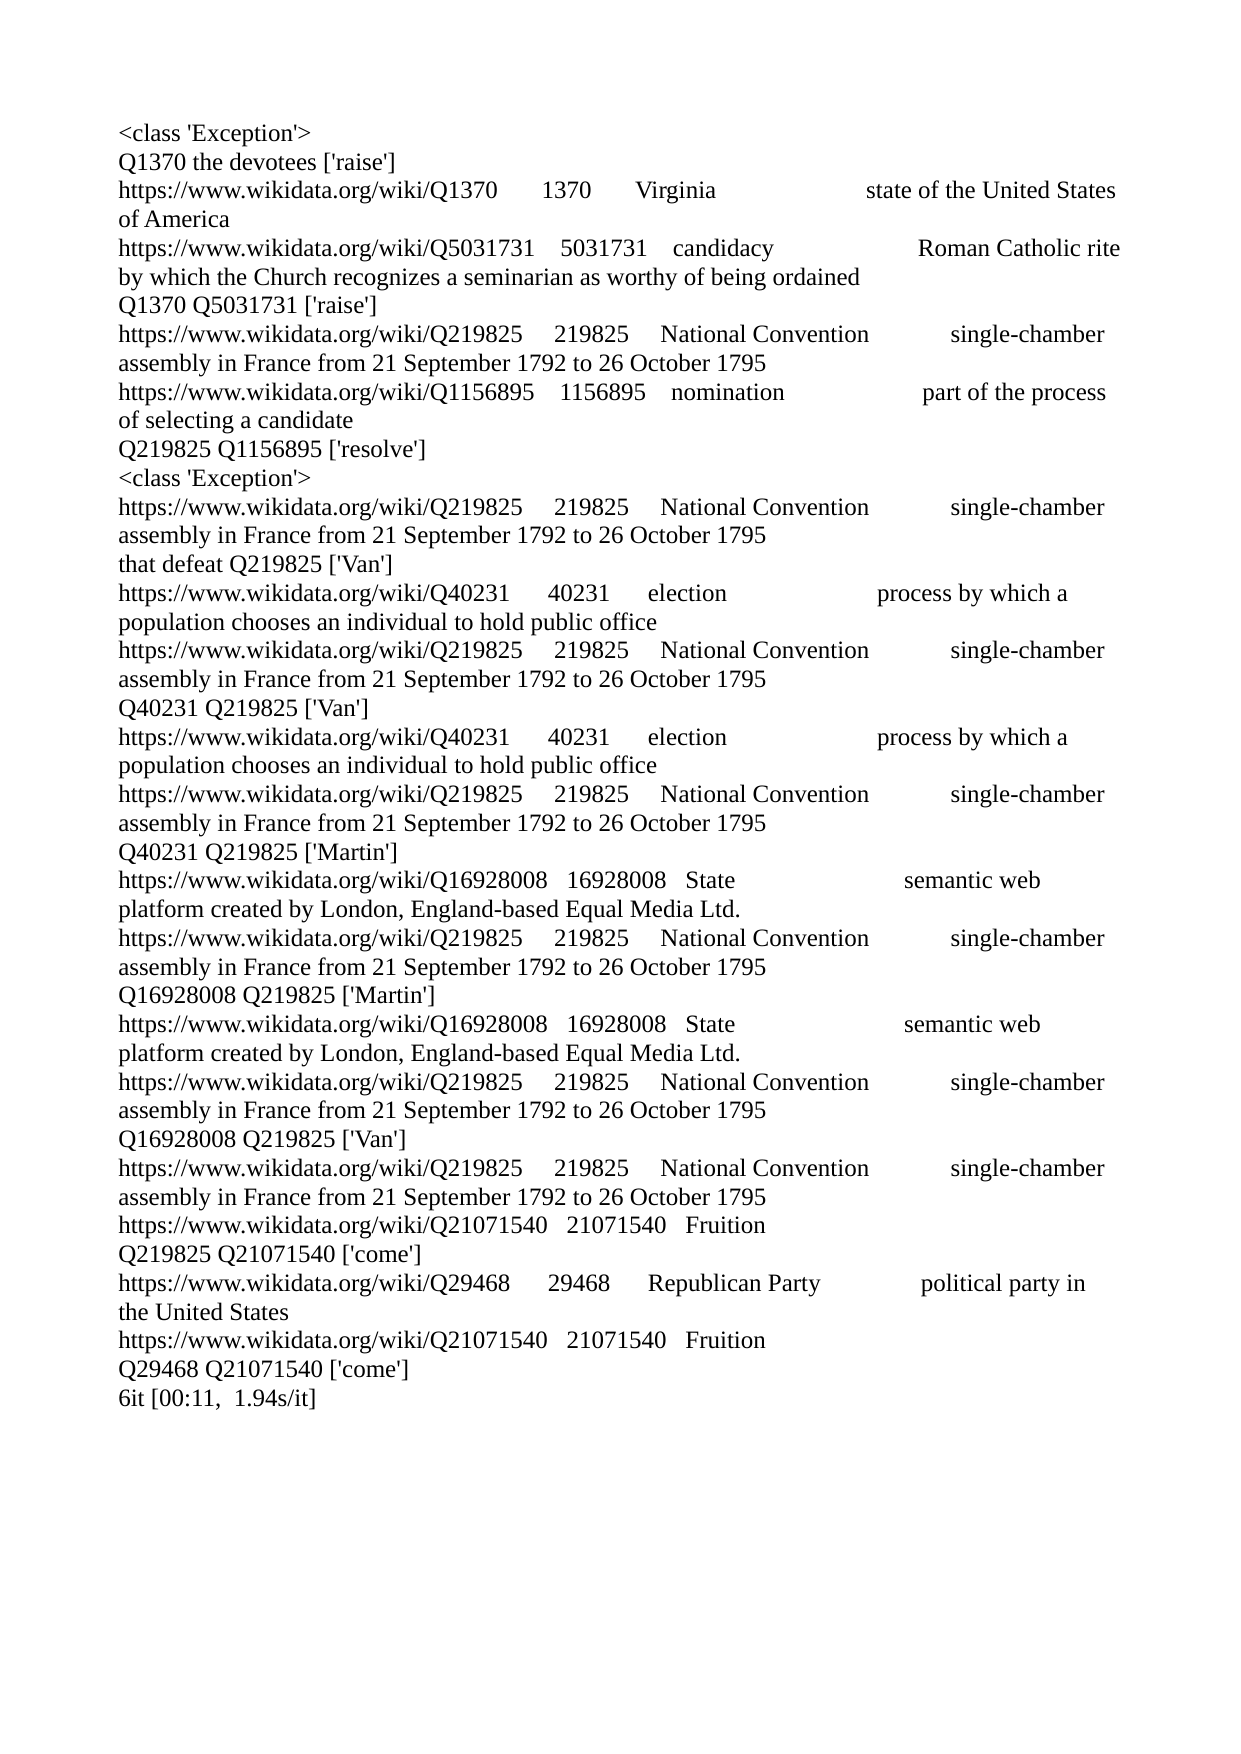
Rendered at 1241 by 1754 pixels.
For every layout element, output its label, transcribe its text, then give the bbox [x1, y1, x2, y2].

text https://www.wikidata.org/wiki/Q219825 219825 National Convention single-chamber assembly in France from 21 September 1792 to 26 October 1795 [118, 636, 1122, 693]
text https://www.wikidata.org/wiki/Q219825 219825 National Convention single-chamber assembly in France from 21 September 1792 to 26 October 1795 [118, 779, 1122, 837]
text Q16928008 Q219825 ['Van'] [118, 1124, 1122, 1153]
text Q16928008 Q219825 ['Martin'] [118, 981, 1122, 1009]
text Q29468 Q21071540 ['come'] [118, 1354, 1122, 1383]
text https://www.wikidata.org/wiki/Q40231 40231 election process by which a population chooses an individual to hold public office [118, 722, 1122, 779]
text https://www.wikidata.org/wiki/Q29468 29468 Republican Party political party in the United States [118, 1268, 1122, 1326]
text https://www.wikidata.org/wiki/Q1370 1370 Virginia state of the United States of America [118, 176, 1122, 233]
text <class 'Exception'> [118, 463, 1122, 492]
text that defeat Q219825 ['Van'] [118, 549, 1122, 578]
text Q1370 Q5031731 ['raise'] [118, 291, 1122, 319]
text https://www.wikidata.org/wiki/Q219825 219825 National Convention single-chamber assembly in France from 21 September 1792 to 26 October 1795 [118, 319, 1122, 377]
text https://www.wikidata.org/wiki/Q219825 219825 National Convention single-chamber assembly in France from 21 September 1792 to 26 October 1795 [118, 923, 1122, 981]
text https://www.wikidata.org/wiki/Q16928008 16928008 State semantic web platform created by London, England-based Equal Media Ltd. [118, 1009, 1122, 1067]
text https://www.wikidata.org/wiki/Q219825 219825 National Convention single-chamber assembly in France from 21 September 1792 to 26 October 1795 [118, 1153, 1122, 1211]
text https://www.wikidata.org/wiki/Q40231 40231 election process by which a population chooses an individual to hold public office [118, 578, 1122, 636]
text Q40231 Q219825 ['Van'] [118, 693, 1122, 722]
text <class 'Exception'> [118, 118, 1122, 147]
text 6it [00:11, 1.94s/it] [118, 1383, 1122, 1412]
text https://www.wikidata.org/wiki/Q1156895 1156895 nomination part of the process of selecting a candidate [118, 377, 1122, 434]
text https://www.wikidata.org/wiki/Q21071540 21071540 Fruition [118, 1326, 1122, 1354]
text Q219825 Q21071540 ['come'] [118, 1239, 1122, 1268]
text https://www.wikidata.org/wiki/Q5031731 5031731 candidacy Roman Catholic rite by which the Church recognizes a seminarian as worthy of being ordained [118, 233, 1122, 291]
text https://www.wikidata.org/wiki/Q16928008 16928008 State semantic web platform created by London, England-based Equal Media Ltd. [118, 866, 1122, 923]
text https://www.wikidata.org/wiki/Q219825 219825 National Convention single-chamber assembly in France from 21 September 1792 to 26 October 1795 [118, 1067, 1122, 1124]
text Q40231 Q219825 ['Martin'] [118, 837, 1122, 866]
text https://www.wikidata.org/wiki/Q21071540 21071540 Fruition [118, 1211, 1122, 1239]
text Q1370 the devotees ['raise'] [118, 147, 1122, 176]
text https://www.wikidata.org/wiki/Q219825 219825 National Convention single-chamber assembly in France from 21 September 1792 to 26 October 1795 [118, 492, 1122, 549]
text Q219825 Q1156895 ['resolve'] [118, 434, 1122, 463]
